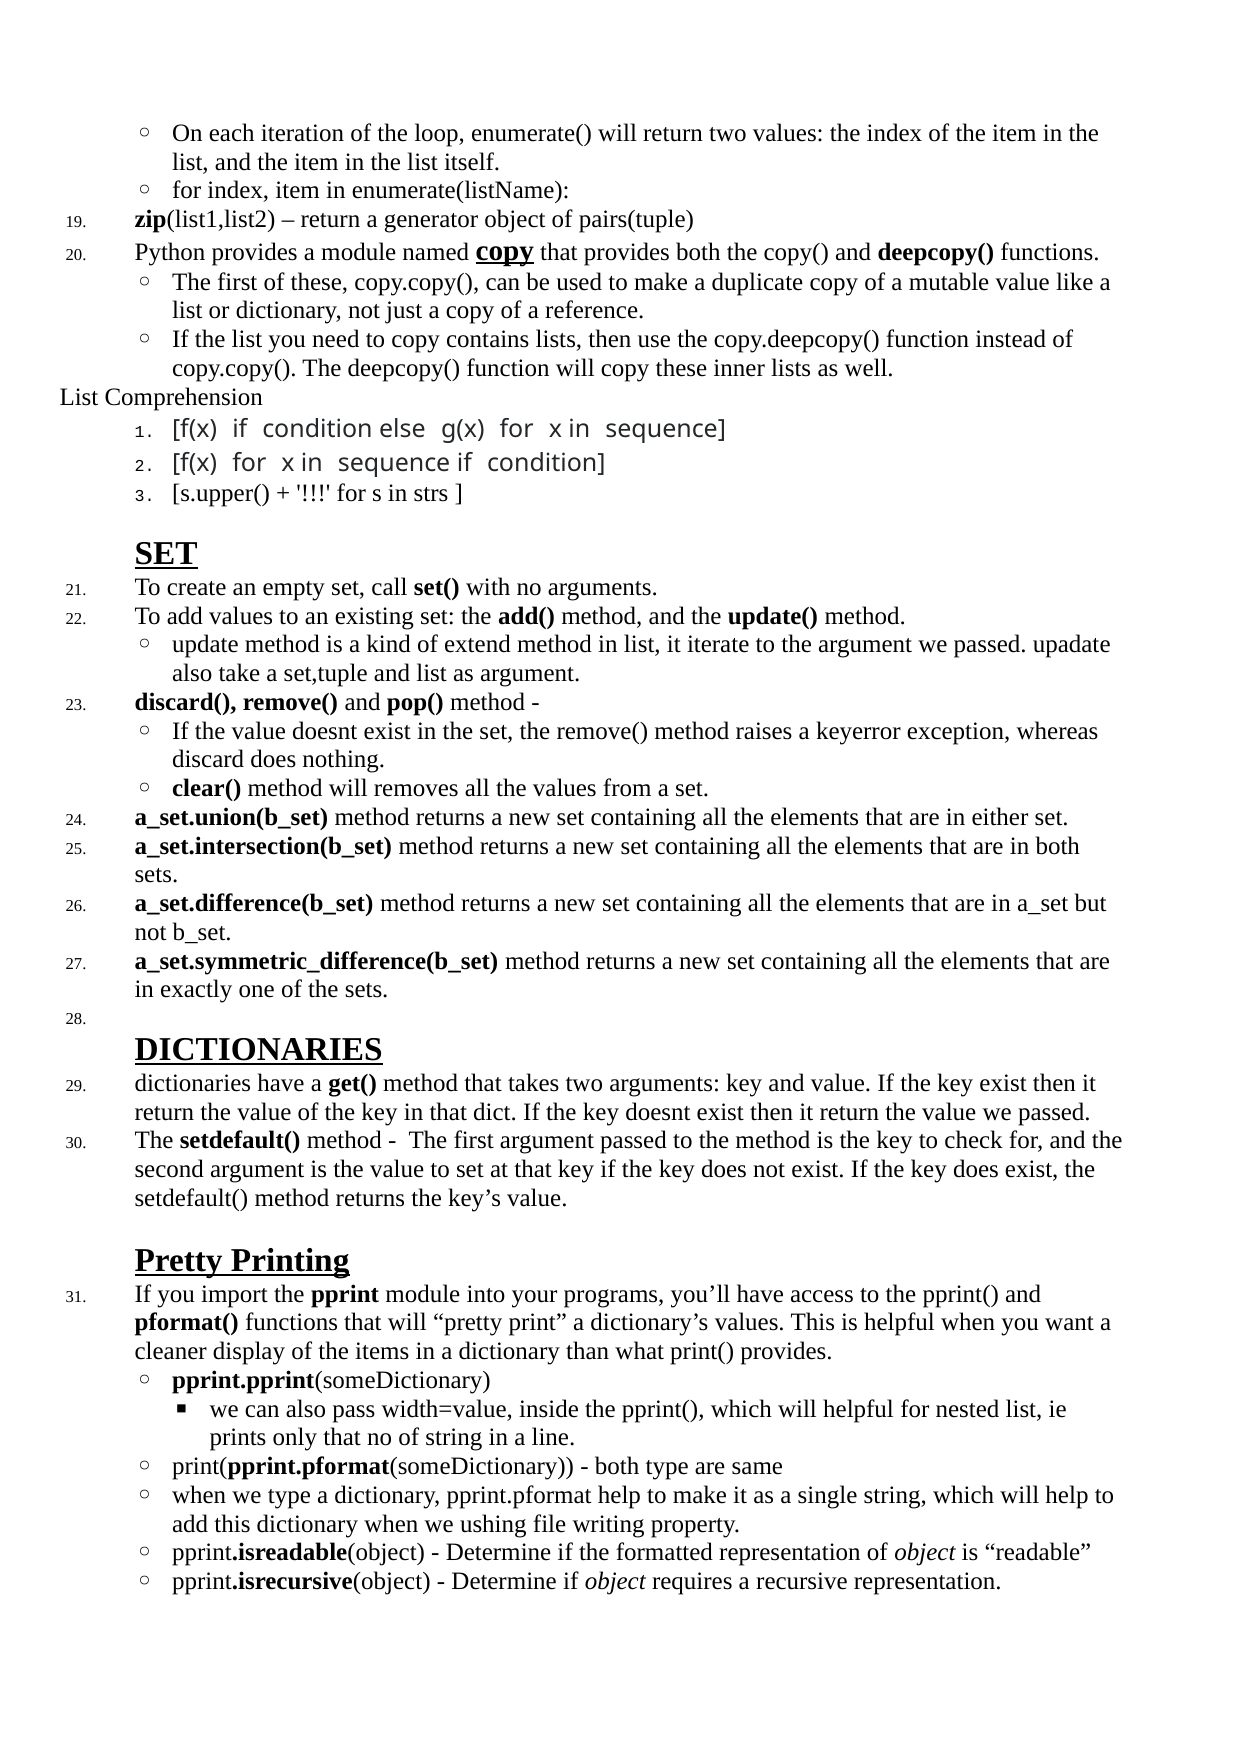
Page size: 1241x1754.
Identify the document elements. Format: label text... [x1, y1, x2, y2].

list dictionaries have a get() method that takes two arguments: key and value. If the key exist then it return the value of the key in that dict. If the key doesnt exist then it return the value we passed. [65, 1068, 1123, 1125]
list SET [65, 534, 1123, 572]
list discard(), remove() and pop() method - [65, 687, 1123, 716]
list zip(list1,list2) – return a generator object of pairs(tuple) [65, 204, 1123, 233]
list DICTIONARIES [65, 1029, 1123, 1068]
list To add values to an existing set: the add() method, and the update() method. [65, 601, 1123, 629]
list we can also pass width=value, inside the pprint(), which will helpful for nested list, ie prints only that no of string in a line. [172, 1394, 1123, 1451]
list On each iteration of the loop, enumerate() will return two values: the index of the item in the list, and the item in the list itself. [134, 118, 1123, 176]
list a_set.union(b_set) method returns a new set containing all the elements that are in either set. [65, 802, 1123, 831]
list update method is a kind of extend method in list, it iterate to the argument we passed. upadate also take a set,tuple and list as argument. [134, 629, 1123, 687]
list Python provides a module named copy that provides both the copy() and deepcopy() functions. [65, 233, 1123, 267]
list [f(x) for x in sequence if condition] [134, 444, 1123, 478]
list clear() method will removes all the values from a set. [134, 773, 1123, 802]
list pprint.isreadable(object) - Determine if the formatted representation of object is “readable” [134, 1537, 1123, 1566]
list If the value doesnt exist in the set, the remove() method raises a keyerror exception, whereas discard does nothing. [134, 716, 1123, 773]
list [s.upper() + '!!!' for s in strs ] [134, 478, 1123, 507]
list pprint.pprint(someDictionary) [134, 1365, 1123, 1394]
list a_set.difference(b_set) method returns a new set containing all the elements that are in a_set but not b_set. [65, 888, 1123, 946]
list [f(x) if condition else g(x) for x in sequence] [134, 410, 1123, 444]
list The first of these, copy.copy(), can be used to make a duplicate copy of a mutable value like a list or dictionary, not just a copy of a reference. [134, 267, 1123, 324]
list The setdefault() method - The first argument passed to the method is the key to check for, and the second argument is the value to set at that key if the key does not exist. If the key does exist, the setdefault() method returns the key’s value. [65, 1125, 1123, 1212]
list print(pprint.pformat(someDictionary)) - both type are same [134, 1451, 1123, 1480]
list If the list you need to copy contains lists, then use the copy.deepcopy() function instead of copy.copy(). The deepcopy() function will copy these inner lists as well. [134, 324, 1123, 382]
list when we type a dictionary, pprint.pformat help to make it as a single string, which will help to add this dictionary when we ushing file writing property. [134, 1480, 1123, 1537]
list for index, item in enumerate(listName): [134, 176, 1123, 204]
list Pretty Printing [65, 1240, 1123, 1279]
list If you import the pprint module into your programs, you’ll have access to the pprint() and pformat() functions that will “pretty print” a dictionary’s values. This is helpful when you want a cleaner display of the items in a dictionary than what print() provides. [65, 1279, 1123, 1365]
list a_set.intersection(b_set) method returns a new set containing all the elements that are in both sets. [65, 831, 1123, 888]
list pprint.isrecursive(object) - Determine if object requires a recursive representation. [134, 1566, 1123, 1595]
list To create an empty set, call set() with no arguments. [65, 572, 1123, 601]
list a_set.symmetric_difference(b_set) method returns a new set containing all the elements that are in exactly one of the sets. [65, 946, 1123, 1003]
text List Comprehension [59, 382, 1123, 410]
